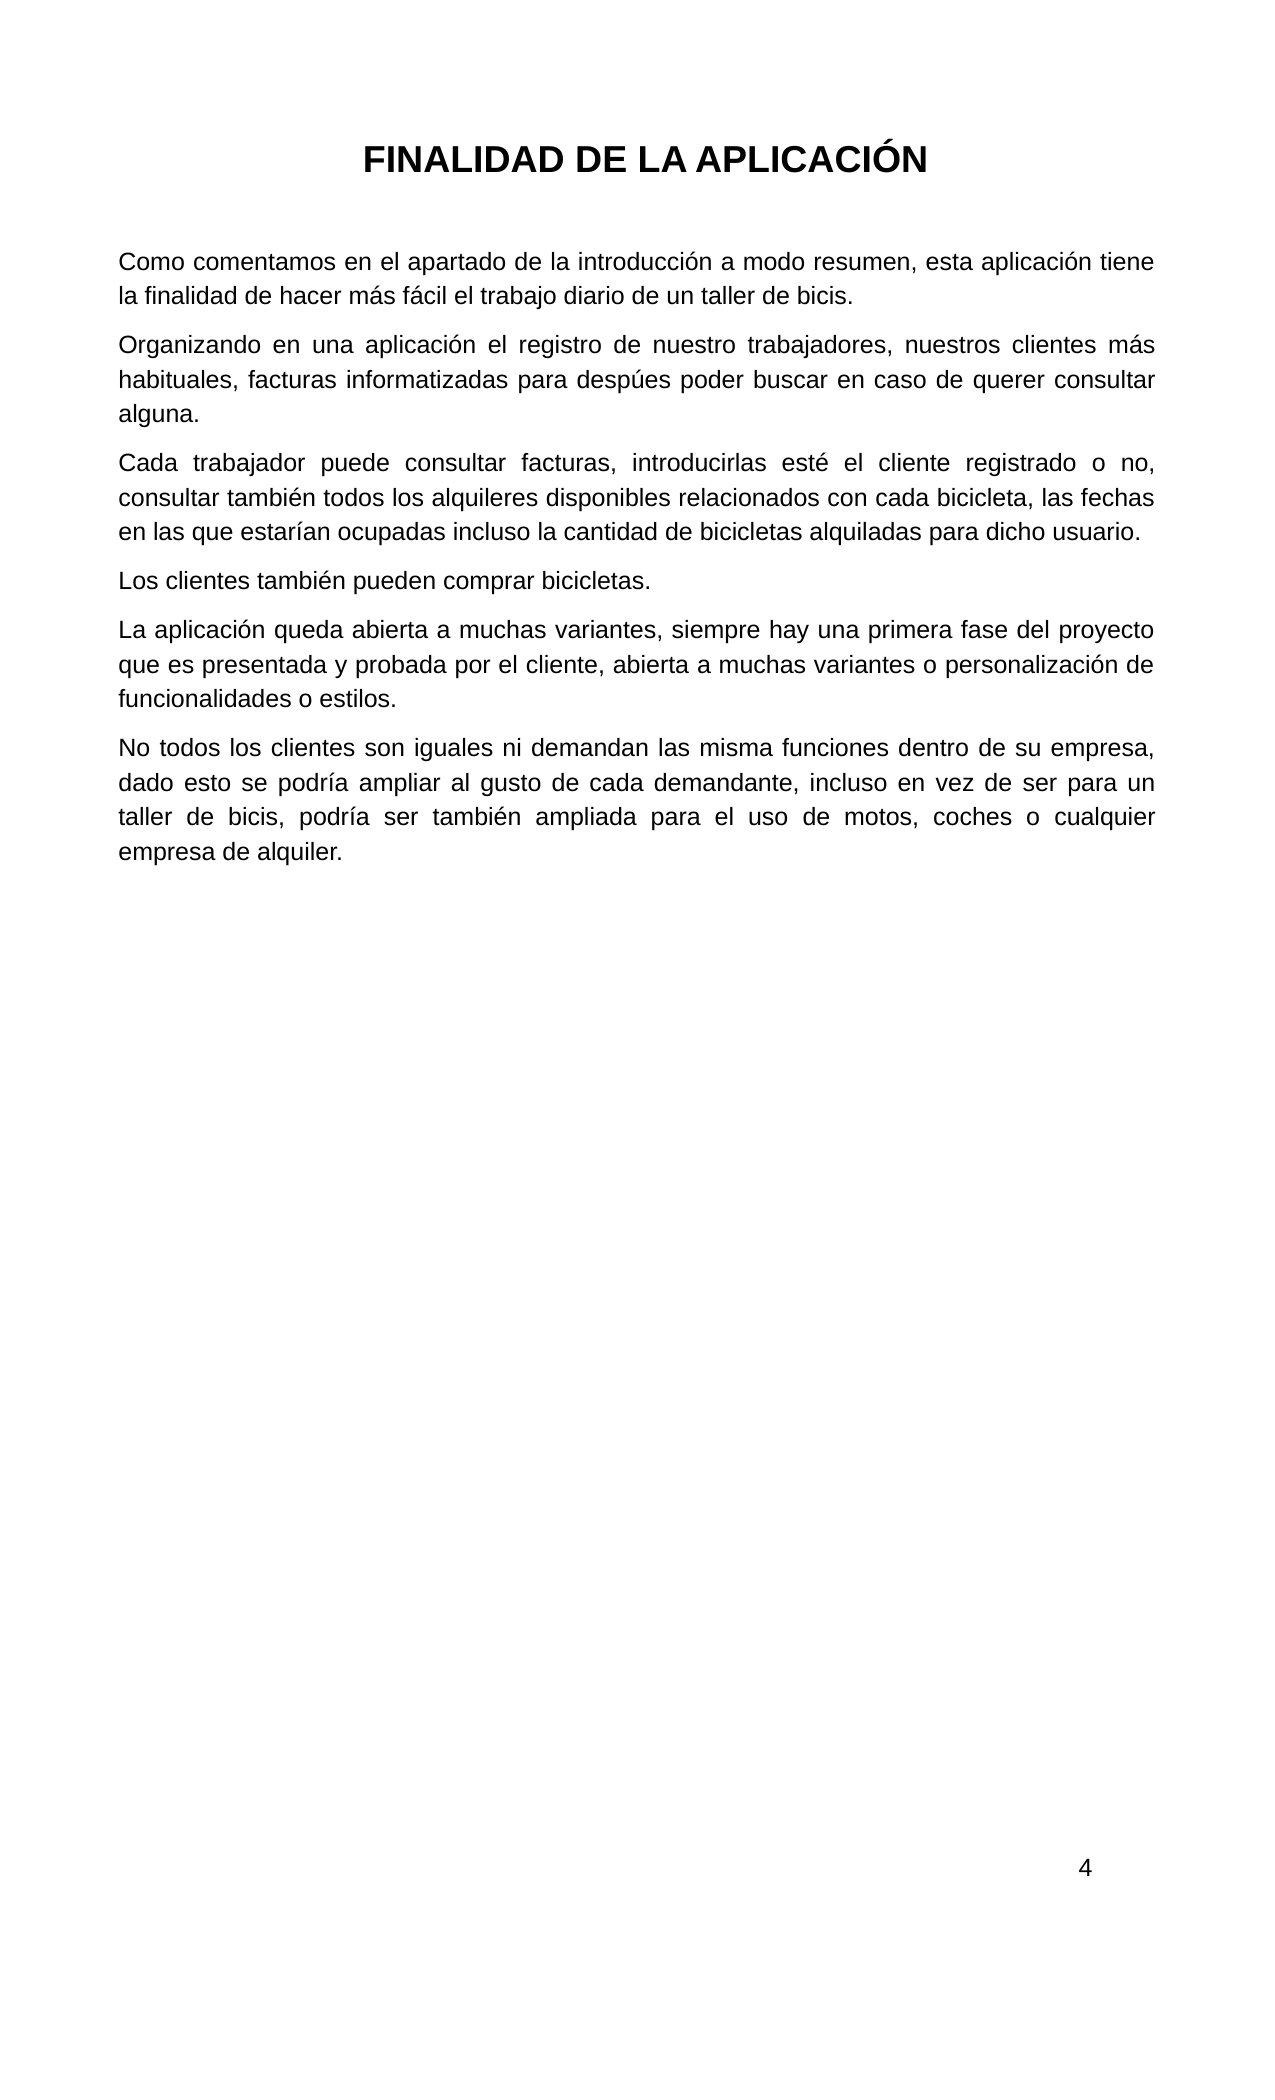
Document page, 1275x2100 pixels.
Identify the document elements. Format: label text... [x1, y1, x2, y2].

text Cada trabajador puede consultar facturas, introducirlas esté el cliente registrado o no, consultar también todos los alquileres disponibles relacionados con cada bicicleta, las fechas en las que estarían ocupadas incluso la cantidad de bicicletas alquiladas para dicho usuario. [118, 448, 1157, 546]
title FINALIDAD DE LA APLICACIÓN [118, 118, 1157, 185]
text No todos los clientes son iguales ni demandan las misma funciones dentro de su empresa, dado esto se podría ampliar al gusto de cada demandante, incluso en vez de ser para un taller de bicis, podría ser también ampliada para el uso de motos, coches o cualquier empresa de alquiler. [118, 733, 1157, 866]
text 4 [118, 1818, 1157, 1881]
text Los clientes también pueden comprar bicicletas. [118, 566, 1157, 595]
text Como comentamos en el apartado de la introducción a modo resumen, esta aplicación tiene la finalidad de hacer más fácil el trabajo diario de un taller de bicis. [118, 247, 1157, 310]
text Organizando en una aplicación el registro de nuestro trabajadores, nuestros clientes más habituales, facturas informatizadas para despúes poder buscar en caso de querer consultar alguna. [118, 330, 1157, 428]
text La aplicación queda abierta a muchas variantes, siempre hay una primera fase del proyecto que es presentada y probada por el cliente, abierta a muchas variantes o personalización de funcionalidades o estilos. [118, 615, 1157, 713]
